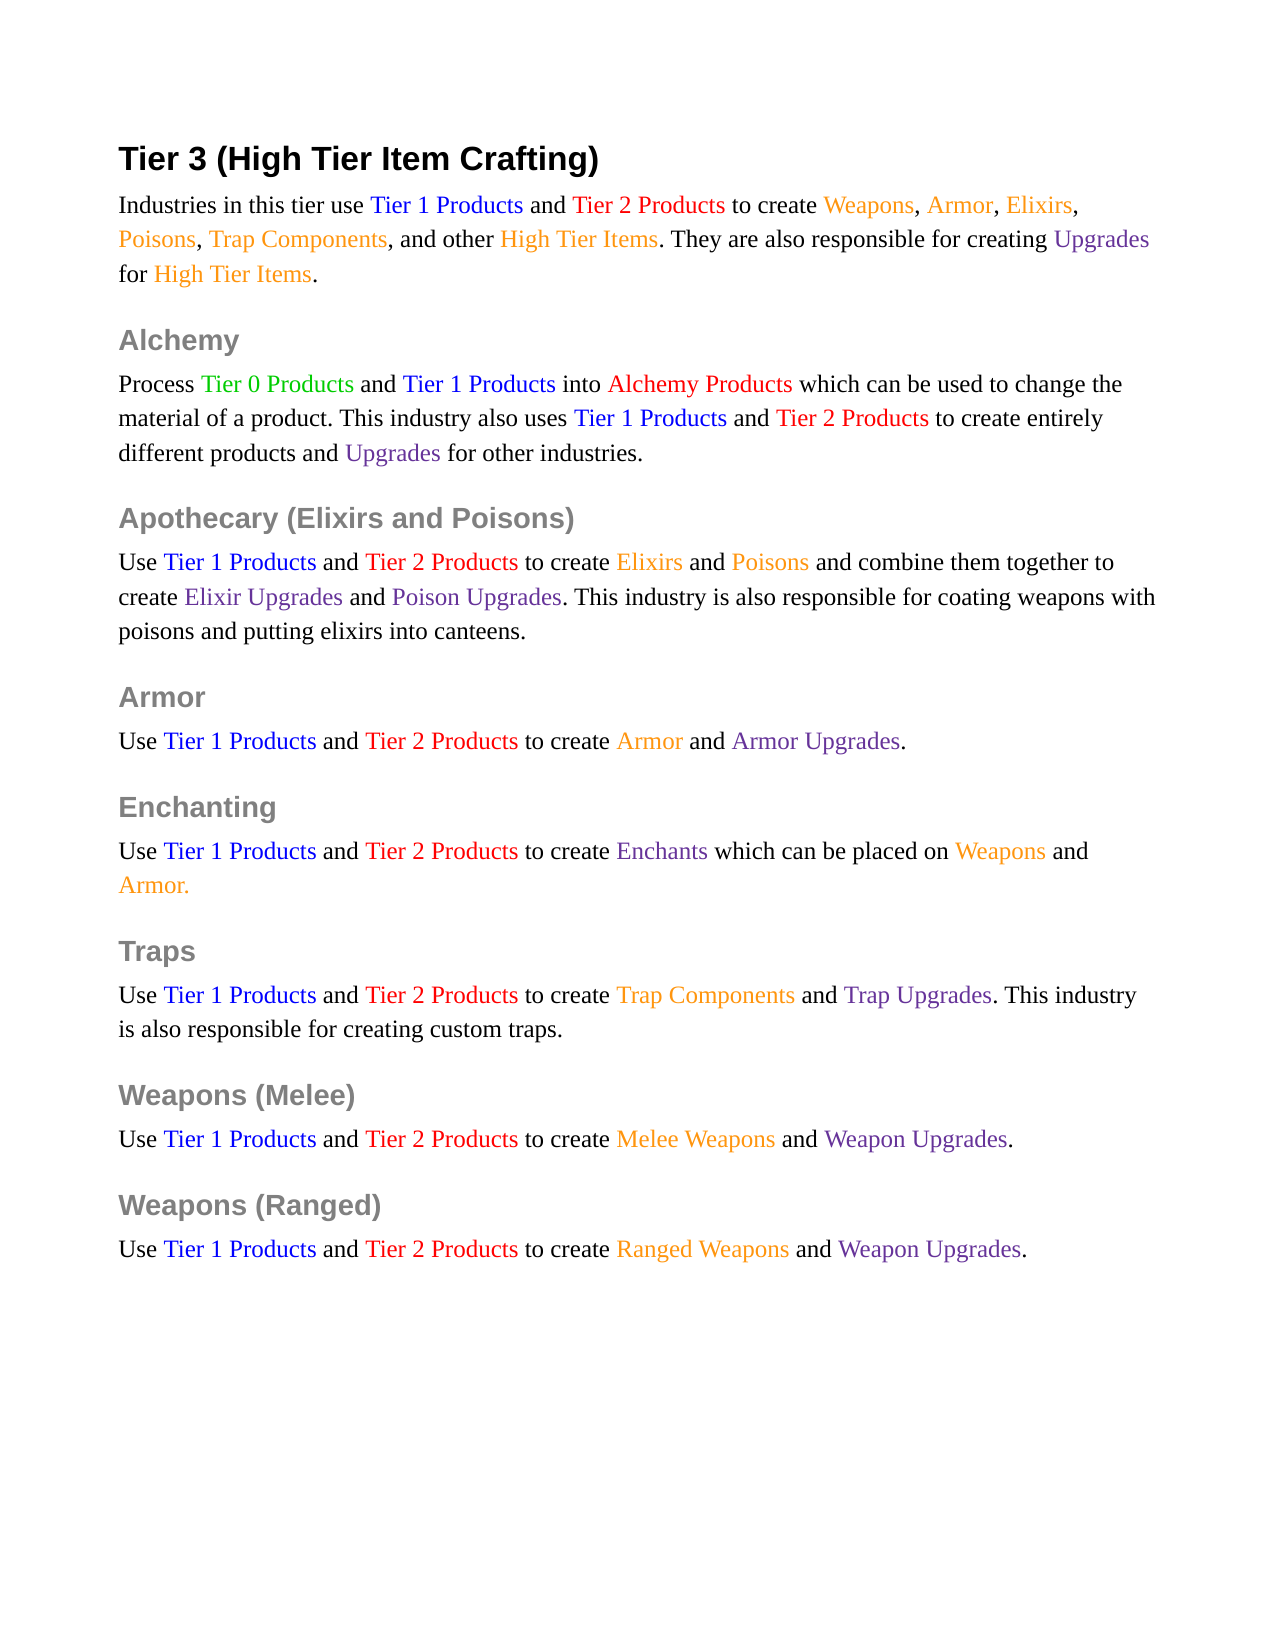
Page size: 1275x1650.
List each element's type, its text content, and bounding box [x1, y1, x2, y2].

text Use Tier 1 Products and Tier 2 Products to create Armor and Armor Upgrades. [118, 726, 1157, 755]
subtitle Traps [118, 934, 1157, 967]
subtitle Alchemy [118, 323, 1157, 356]
subtitle Apothecary (Elixirs and Poisons) [118, 501, 1157, 535]
text Process Tier 0 Products and Tier 1 Products into Alchemy Products which can be used to change the material of a product. This industry also uses Tier 1 Products and Tier 2 Products to create entirely different products and Upgrades for other industries. [118, 369, 1157, 466]
subtitle Armor [118, 680, 1157, 713]
subtitle Weapons (Melee) [118, 1078, 1157, 1112]
text Industries in this tier use Tier 1 Products and Tier 2 Products to create Weapons, Armor, Elixirs, Poisons, Trap Components, and other High Tier Items. They are also responsible for creating Upgrades for High Tier Items. [118, 190, 1157, 288]
text Use Tier 1 Products and Tier 2 Products to create Elixirs and Poisons and combine them together to create Elixir Upgrades and Poison Upgrades. This industry is also responsible for coating weapons with poisons and putting elixirs into canteens. [118, 547, 1157, 645]
subtitle Weapons (Ranged) [118, 1188, 1157, 1221]
subtitle Tier 3 (High Tier Item Crafting) [118, 139, 1157, 178]
text Use Tier 1 Products and Tier 2 Products to create Trap Components and Trap Upgrades. This industry is also responsible for creating custom traps. [118, 980, 1157, 1043]
text Use Tier 1 Products and Tier 2 Products to create Ranged Weapons and Weapon Upgrades. [118, 1234, 1157, 1262]
text Use Tier 1 Products and Tier 2 Products to create Melee Weapons and Weapon Upgrades. [118, 1124, 1157, 1153]
text Use Tier 1 Products and Tier 2 Products to create Enchants which can be placed on Weapons and Armor. [118, 836, 1157, 899]
subtitle Enchanting [118, 790, 1157, 823]
